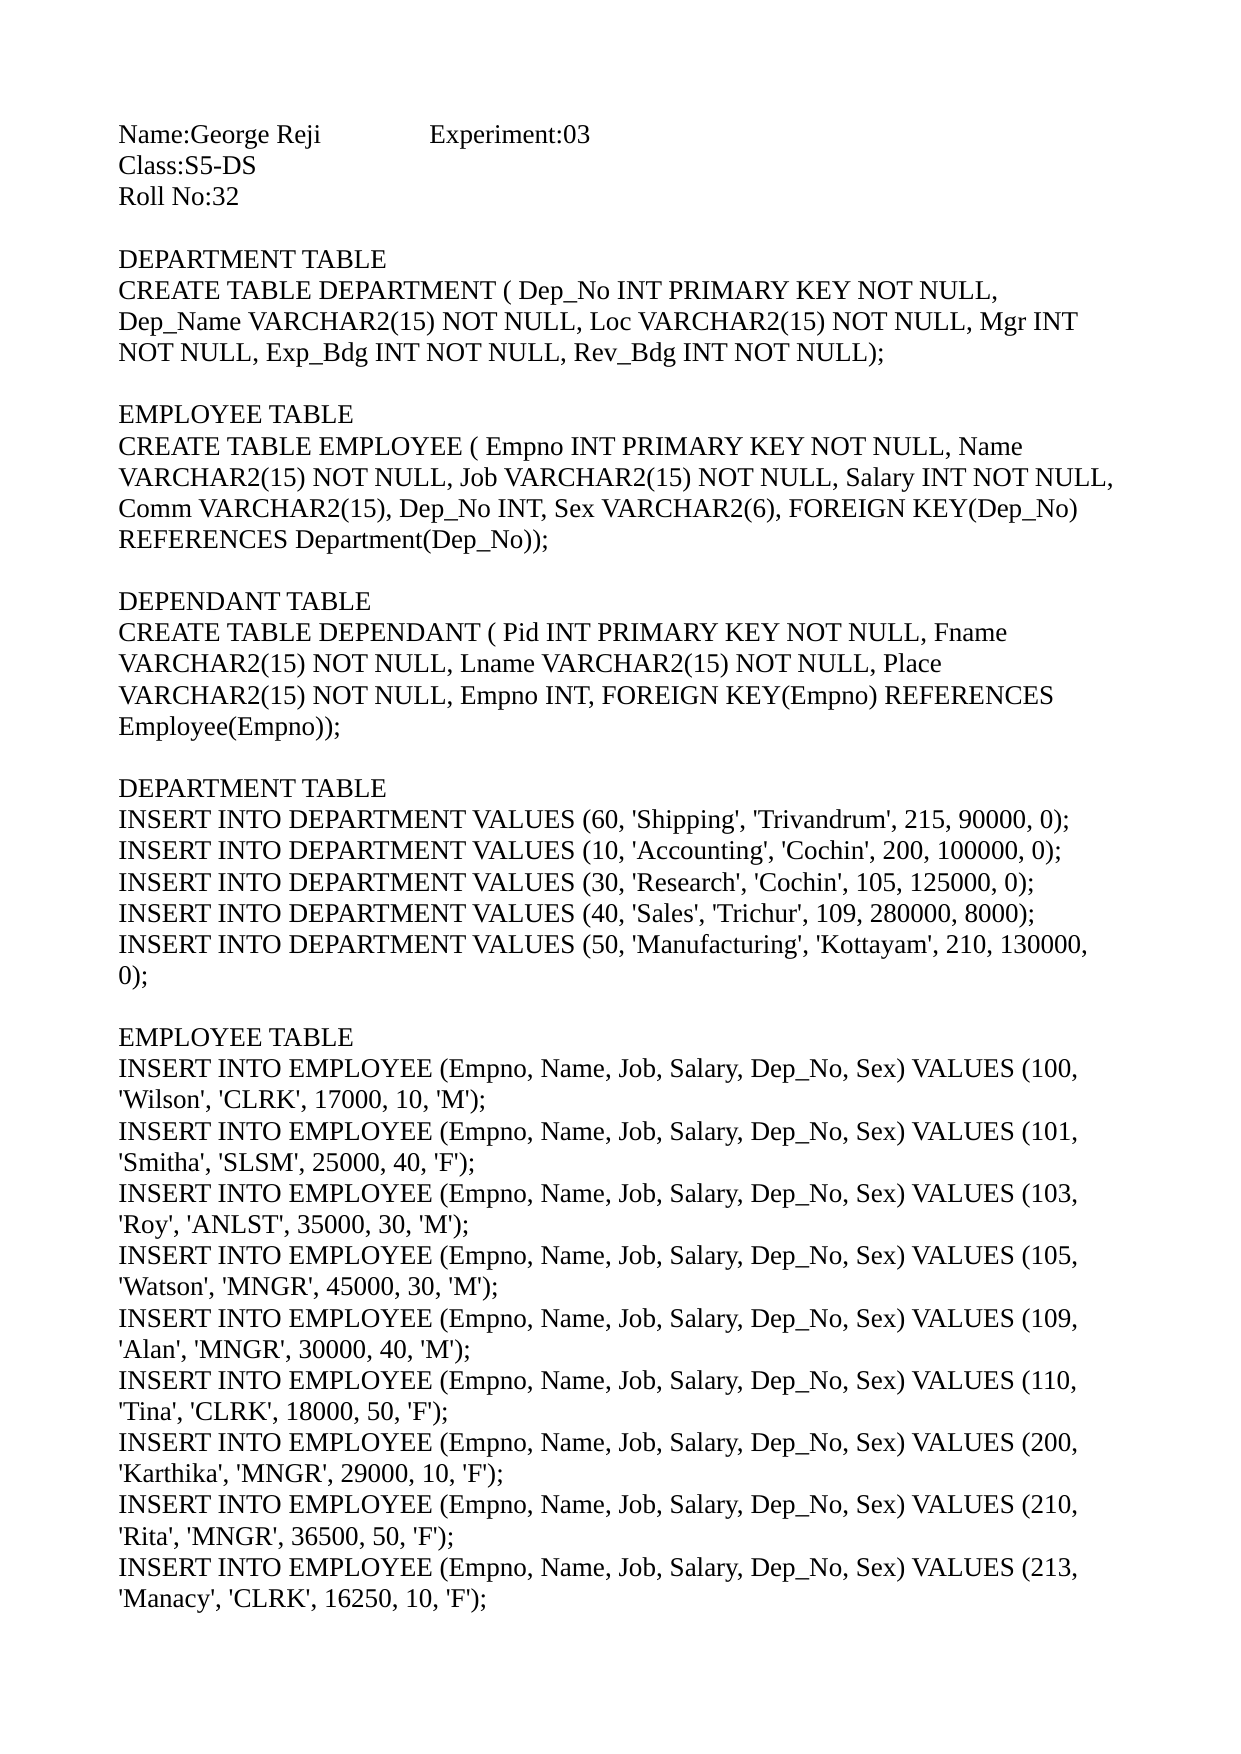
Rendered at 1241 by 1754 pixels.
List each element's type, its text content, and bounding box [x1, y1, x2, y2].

text CREATE TABLE EMPLOYEE ( Empno INT PRIMARY KEY NOT NULL, Name VARCHAR2(15) NOT NULL, Job VARCHAR2(15) NOT NULL, Salary INT NOT NULL, Comm VARCHAR2(15), Dep_No INT, Sex VARCHAR2(6), FOREIGN KEY(Dep_No) REFERENCES Department(Dep_No)); [118, 429, 1122, 554]
text CREATE TABLE DEPENDANT ( Pid INT PRIMARY KEY NOT NULL, Fname VARCHAR2(15) NOT NULL, Lname VARCHAR2(15) NOT NULL, Place VARCHAR2(15) NOT NULL, Empno INT, FOREIGN KEY(Empno) REFERENCES Employee(Empno)); [118, 616, 1122, 741]
text Class:S5-DS [118, 149, 1122, 180]
text Roll No:32 [118, 180, 1122, 212]
text INSERT INTO EMPLOYEE (Empno, Name, Job, Salary, Dep_No, Sex) VALUES (200, 'Karthika', 'MNGR', 29000, 10, 'F'); [118, 1426, 1122, 1488]
text Name:George Reji Experiment:03 [118, 118, 1122, 149]
text DEPARTMENT TABLE [118, 772, 1122, 803]
text INSERT INTO DEPARTMENT VALUES (40, 'Sales', 'Trichur', 109, 280000, 8000); [118, 897, 1122, 928]
text INSERT INTO DEPARTMENT VALUES (10, 'Accounting', 'Cochin', 200, 100000, 0); [118, 834, 1122, 866]
text INSERT INTO EMPLOYEE (Empno, Name, Job, Salary, Dep_No, Sex) VALUES (105, 'Watson', 'MNGR', 45000, 30, 'M'); [118, 1239, 1122, 1302]
text INSERT INTO DEPARTMENT VALUES (50, 'Manufacturing', 'Kottayam', 210, 130000, 0); [118, 928, 1122, 990]
text INSERT INTO DEPARTMENT VALUES (30, 'Research', 'Cochin', 105, 125000, 0); [118, 866, 1122, 897]
text DEPENDANT TABLE [118, 585, 1122, 616]
text CREATE TABLE DEPARTMENT ( Dep_No INT PRIMARY KEY NOT NULL, Dep_Name VARCHAR2(15) NOT NULL, Loc VARCHAR2(15) NOT NULL, Mgr INT NOT NULL, Exp_Bdg INT NOT NULL, Rev_Bdg INT NOT NULL); [118, 274, 1122, 367]
text INSERT INTO DEPARTMENT VALUES (60, 'Shipping', 'Trivandrum', 215, 90000, 0); [118, 803, 1122, 834]
text INSERT INTO EMPLOYEE (Empno, Name, Job, Salary, Dep_No, Sex) VALUES (110, 'Tina', 'CLRK', 18000, 50, 'F'); [118, 1364, 1122, 1426]
text EMPLOYEE TABLE [118, 398, 1122, 429]
text INSERT INTO EMPLOYEE (Empno, Name, Job, Salary, Dep_No, Sex) VALUES (210, 'Rita', 'MNGR', 36500, 50, 'F'); [118, 1488, 1122, 1551]
text INSERT INTO EMPLOYEE (Empno, Name, Job, Salary, Dep_No, Sex) VALUES (109, 'Alan', 'MNGR', 30000, 40, 'M'); [118, 1302, 1122, 1364]
text INSERT INTO EMPLOYEE (Empno, Name, Job, Salary, Dep_No, Sex) VALUES (213, 'Manacy', 'CLRK', 16250, 10, 'F'); [118, 1551, 1122, 1613]
text INSERT INTO EMPLOYEE (Empno, Name, Job, Salary, Dep_No, Sex) VALUES (101, 'Smitha', 'SLSM', 25000, 40, 'F'); [118, 1115, 1122, 1177]
text INSERT INTO EMPLOYEE (Empno, Name, Job, Salary, Dep_No, Sex) VALUES (103, 'Roy', 'ANLST', 35000, 30, 'M'); [118, 1177, 1122, 1239]
text EMPLOYEE TABLE [118, 1021, 1122, 1052]
text INSERT INTO EMPLOYEE (Empno, Name, Job, Salary, Dep_No, Sex) VALUES (100, 'Wilson', 'CLRK', 17000, 10, 'M'); [118, 1052, 1122, 1115]
text DEPARTMENT TABLE [118, 243, 1122, 274]
